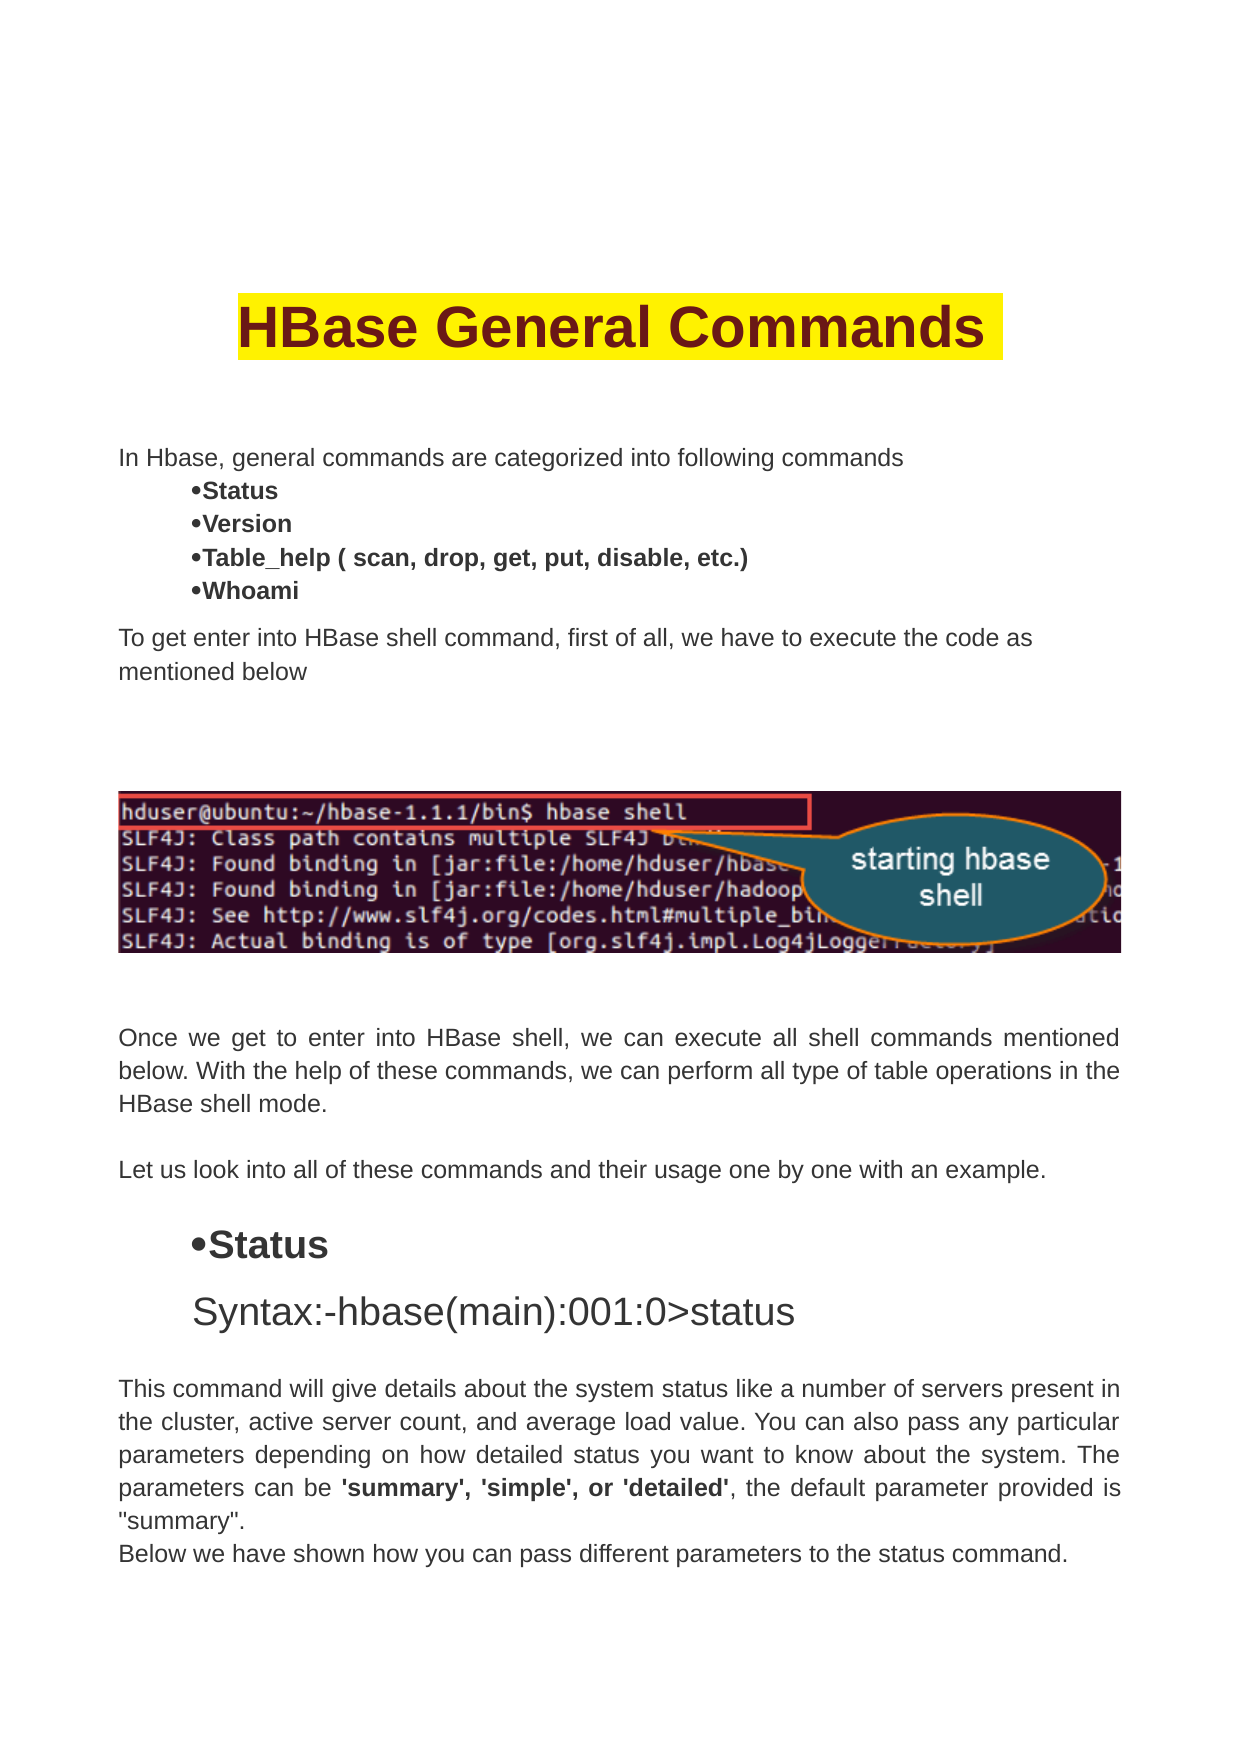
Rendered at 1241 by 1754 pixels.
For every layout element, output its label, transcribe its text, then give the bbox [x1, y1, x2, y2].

text To get enter into HBase shell command, first of all, we have to execute the code as mentioned below [118, 623, 1122, 685]
text Let us look into all of these commands and their usage one by one with an example. [118, 1155, 1122, 1184]
list Status [192, 1221, 1122, 1267]
text Once we get to enter into HBase shell, we can execute all shell commands mentioned below. With the help of these commands, we can perform all type of table operations in the HBase shell mode. [118, 1023, 1122, 1118]
list Version [192, 509, 1122, 538]
list Table_help ( scan, drop, get, put, disable, etc.) [192, 543, 1122, 571]
picture [118, 791, 1122, 953]
text Syntax:-hbase(main):001:0>status [192, 1288, 1122, 1334]
list Status [192, 476, 1122, 505]
text In Hbase, general commands are categorized into following commands [118, 443, 1122, 472]
list Whoami [192, 576, 1122, 604]
title HBase General Commands [118, 293, 1122, 360]
text Below we have shown how you can pass different parameters to the status command. [118, 1539, 1122, 1567]
text This command will give details about the system status like a number of servers present in the cluster, active server count, and average load value. You can also pass any particular parameters depending on how detailed status you want to know about the system. The parameters can be 'summary', 'simple', or 'detailed', the default parameter provided is "summary". [118, 1373, 1122, 1534]
